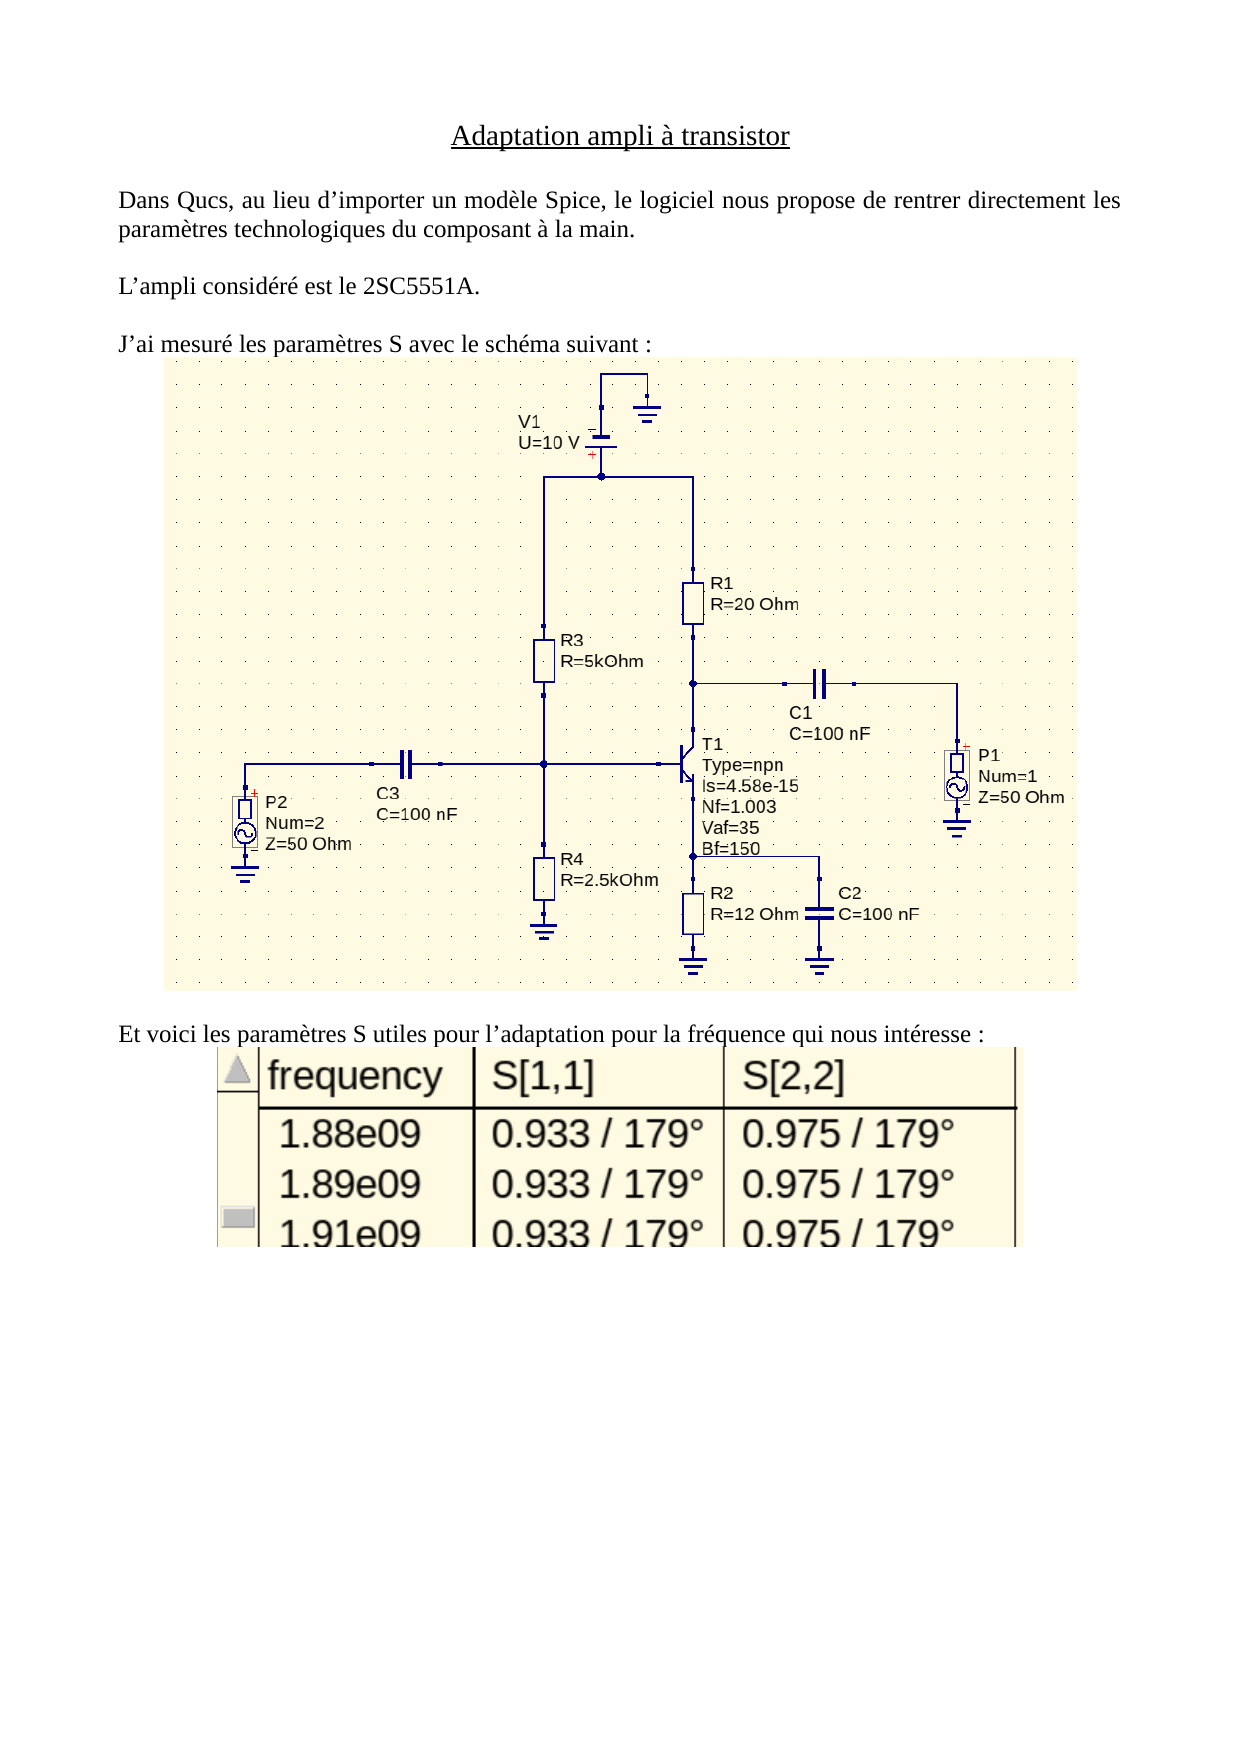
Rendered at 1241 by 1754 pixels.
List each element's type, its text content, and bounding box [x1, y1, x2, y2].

text Dans Qucs, au lieu d’importer un modèle Spice, le logiciel nous propose de rentrer directement les paramètres technologiques du composant à la main. [118, 185, 1122, 243]
picture [163, 357, 1077, 991]
text Et voici les paramètres S utiles pour l’adaptation pour la fréquence qui nous intéresse : [118, 1019, 1122, 1048]
text L’ampli considéré est le 2SC5551A. [118, 271, 1122, 300]
text J’ai mesuré les paramètres S avec le schéma suivant : [118, 329, 1122, 358]
picture [217, 1047, 1024, 1247]
text Adaptation ampli à transistor [118, 118, 1122, 152]
